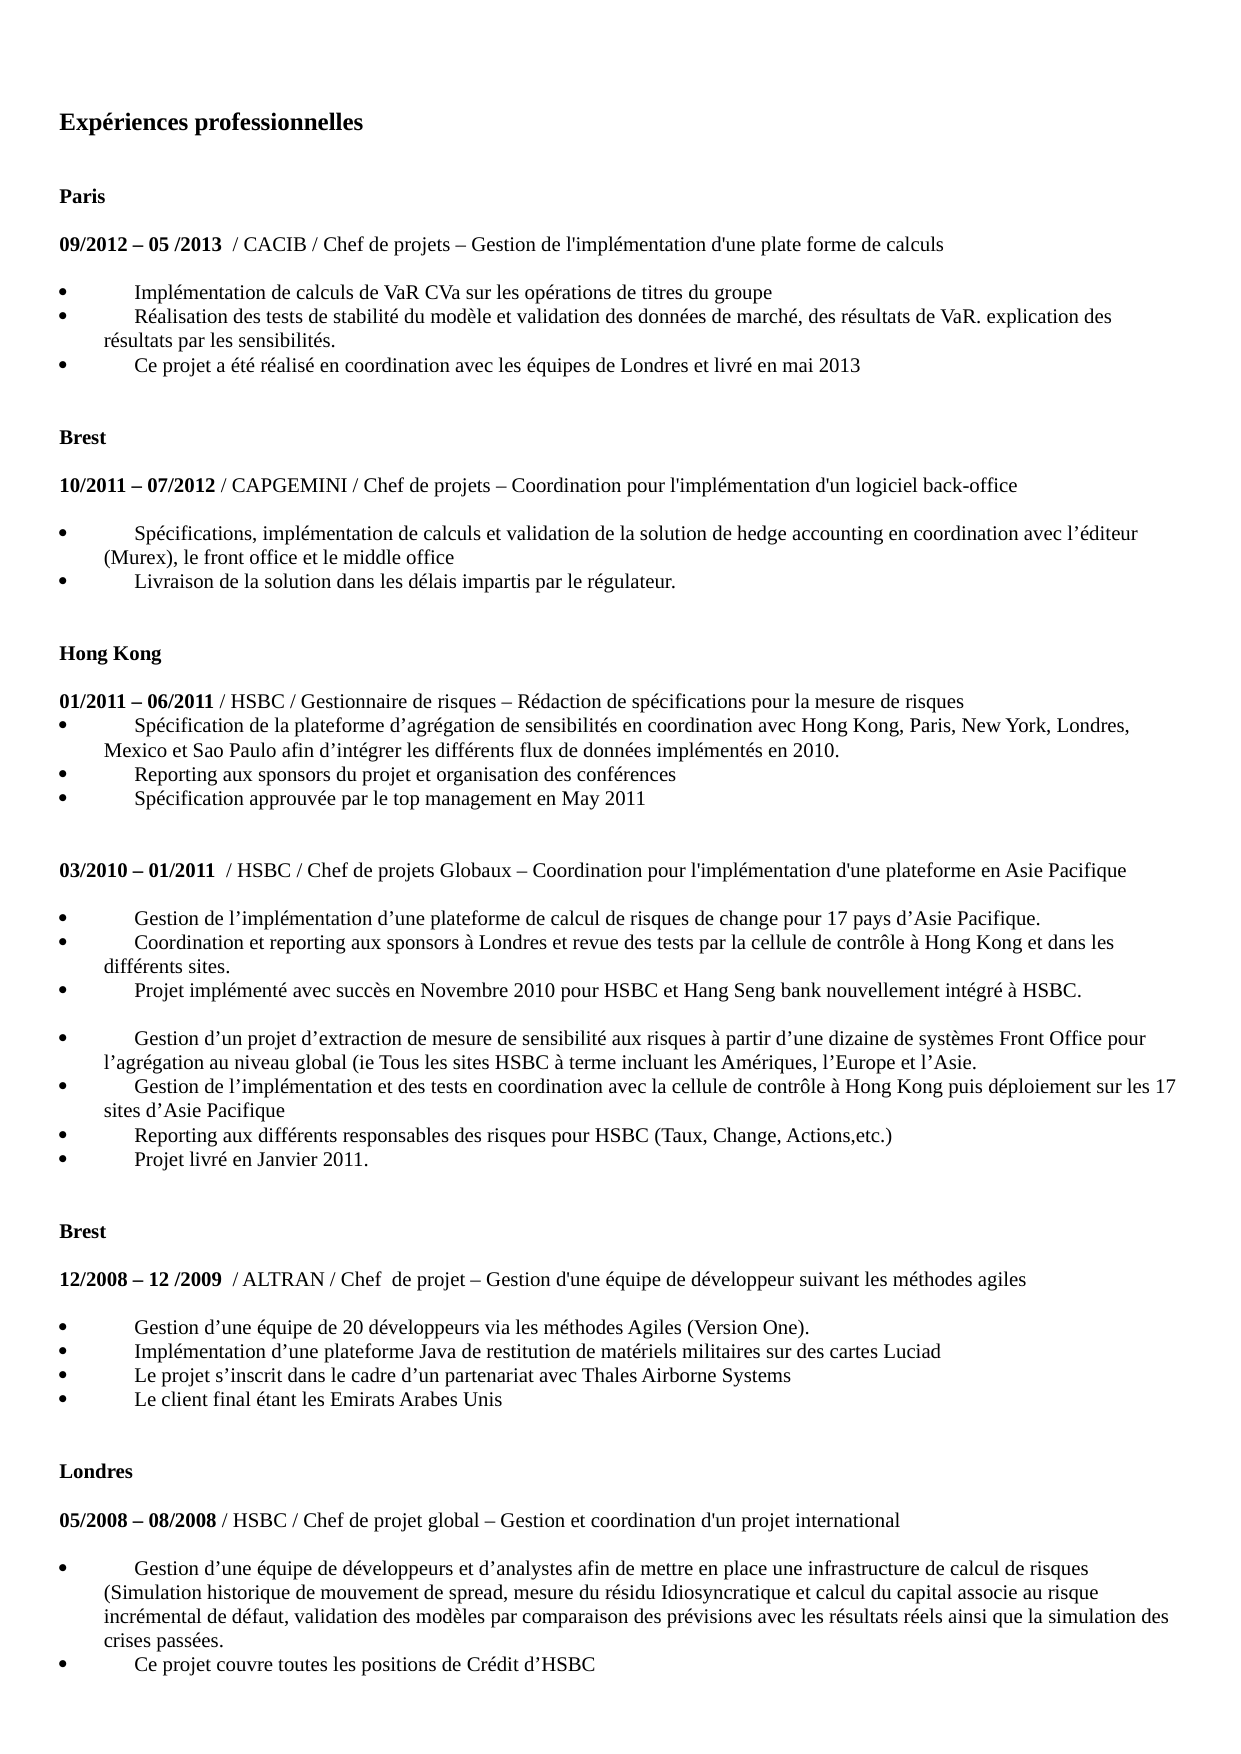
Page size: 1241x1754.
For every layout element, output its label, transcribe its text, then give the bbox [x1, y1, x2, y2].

list Gestion de l’implémentation et des tests en coordination avec la cellule de contrôle à Hong Kong puis déploiement sur les 17 sites d’Asie Pacifique [59, 1074, 1181, 1122]
list Ce projet couvre toutes les positions de Crédit d’HSBC [59, 1652, 1181, 1676]
list Spécifications, implémentation de calculs et validation de la solution de hedge accounting en coordination avec l’éditeur (Murex), le front office et le middle office [59, 521, 1181, 569]
list Ce projet a été réalisé en coordination avec les équipes de Londres et livré en mai 2013 [59, 352, 1181, 377]
list Reporting aux sponsors du projet et organisation des conférences [59, 762, 1181, 786]
text 03/2010 – 01/2011 / HSBC / Chef de projets Globaux – Coordination pour l'implémentation d'une plateforme en Asie Pacifique [59, 858, 1181, 882]
list Reporting aux différents responsables des risques pour HSBC (Taux, Change, Actions,etc.) [59, 1122, 1181, 1147]
list Coordination et reporting aux sponsors à Londres et revue des tests par la cellule de contrôle à Hong Kong et dans les différents sites. [59, 930, 1181, 978]
list Spécification approuvée par le top management en May 2011 [59, 786, 1181, 810]
list Projet livré en Janvier 2011. [59, 1147, 1181, 1171]
list Le projet s’inscrit dans le cadre d’un partenariat avec Thales Airborne Systems [59, 1363, 1181, 1387]
list Implémentation de calculs de VaR CVa sur les opérations de titres du groupe [59, 280, 1181, 304]
list Réalisation des tests de stabilité du modèle et validation des données de marché, des résultats de VaR. explication des résultats par les sensibilités. [59, 304, 1181, 352]
text Expériences professionnelles [59, 107, 1181, 136]
text Brest [59, 1219, 1181, 1243]
list Spécification de la plateforme d’agrégation de sensibilités en coordination avec Hong Kong, Paris, New York, Londres, Mexico et Sao Paulo afin d’intégrer les différents flux de données implémentés en 2010. [59, 713, 1181, 762]
list Livraison de la solution dans les délais impartis par le régulateur. [59, 569, 1181, 593]
text 05/2008 – 08/2008 / HSBC / Chef de projet global – Gestion et coordination d'un projet international [59, 1507, 1181, 1532]
text Hong Kong [59, 641, 1181, 665]
text Londres [59, 1459, 1181, 1483]
list Gestion d’un projet d’extraction de mesure de sensibilité aux risques à partir d’une dizaine de systèmes Front Office pour l’agrégation au niveau global (ie Tous les sites HSBC à terme incluant les Amériques, l’Europe et l’Asie. [59, 1026, 1181, 1074]
text 10/2011 – 07/2012 / CAPGEMINI / Chef de projets – Coordination pour l'implémentation d'un logiciel back-office [59, 473, 1181, 497]
list Gestion de l’implémentation d’une plateforme de calcul de risques de change pour 17 pays d’Asie Pacifique. [59, 906, 1181, 930]
text 01/2011 – 06/2011 / HSBC / Gestionnaire de risques – Rédaction de spécifications pour la mesure de risques [59, 689, 1181, 713]
list Le client final étant les Emirats Arabes Unis [59, 1387, 1181, 1411]
list Implémentation d’une plateforme Java de restitution de matériels militaires sur des cartes Luciad [59, 1339, 1181, 1363]
text Brest [59, 425, 1181, 449]
text 12/2008 – 12 /2009 / ALTRAN / Chef de projet – Gestion d'une équipe de développeur suivant les méthodes agiles [59, 1267, 1181, 1291]
text 09/2012 – 05 /2013 / CACIB / Chef de projets – Gestion de l'implémentation d'une plate forme de calculs [59, 232, 1181, 256]
text Paris [59, 184, 1181, 208]
list Gestion d’une équipe de 20 développeurs via les méthodes Agiles (Version One). [59, 1315, 1181, 1339]
list Gestion d’une équipe de développeurs et d’analystes afin de mettre en place une infrastructure de calcul de risques (Simulation historique de mouvement de spread, mesure du résidu Idiosyncratique et calcul du capital associe au risque incrémental de défaut, validation des modèles par comparaison des prévisions avec les résultats réels ainsi que la simulation des crises passées. [59, 1556, 1181, 1652]
list Projet implémenté avec succès en Novembre 2010 pour HSBC et Hang Seng bank nouvellement intégré à HSBC. [59, 978, 1181, 1002]
